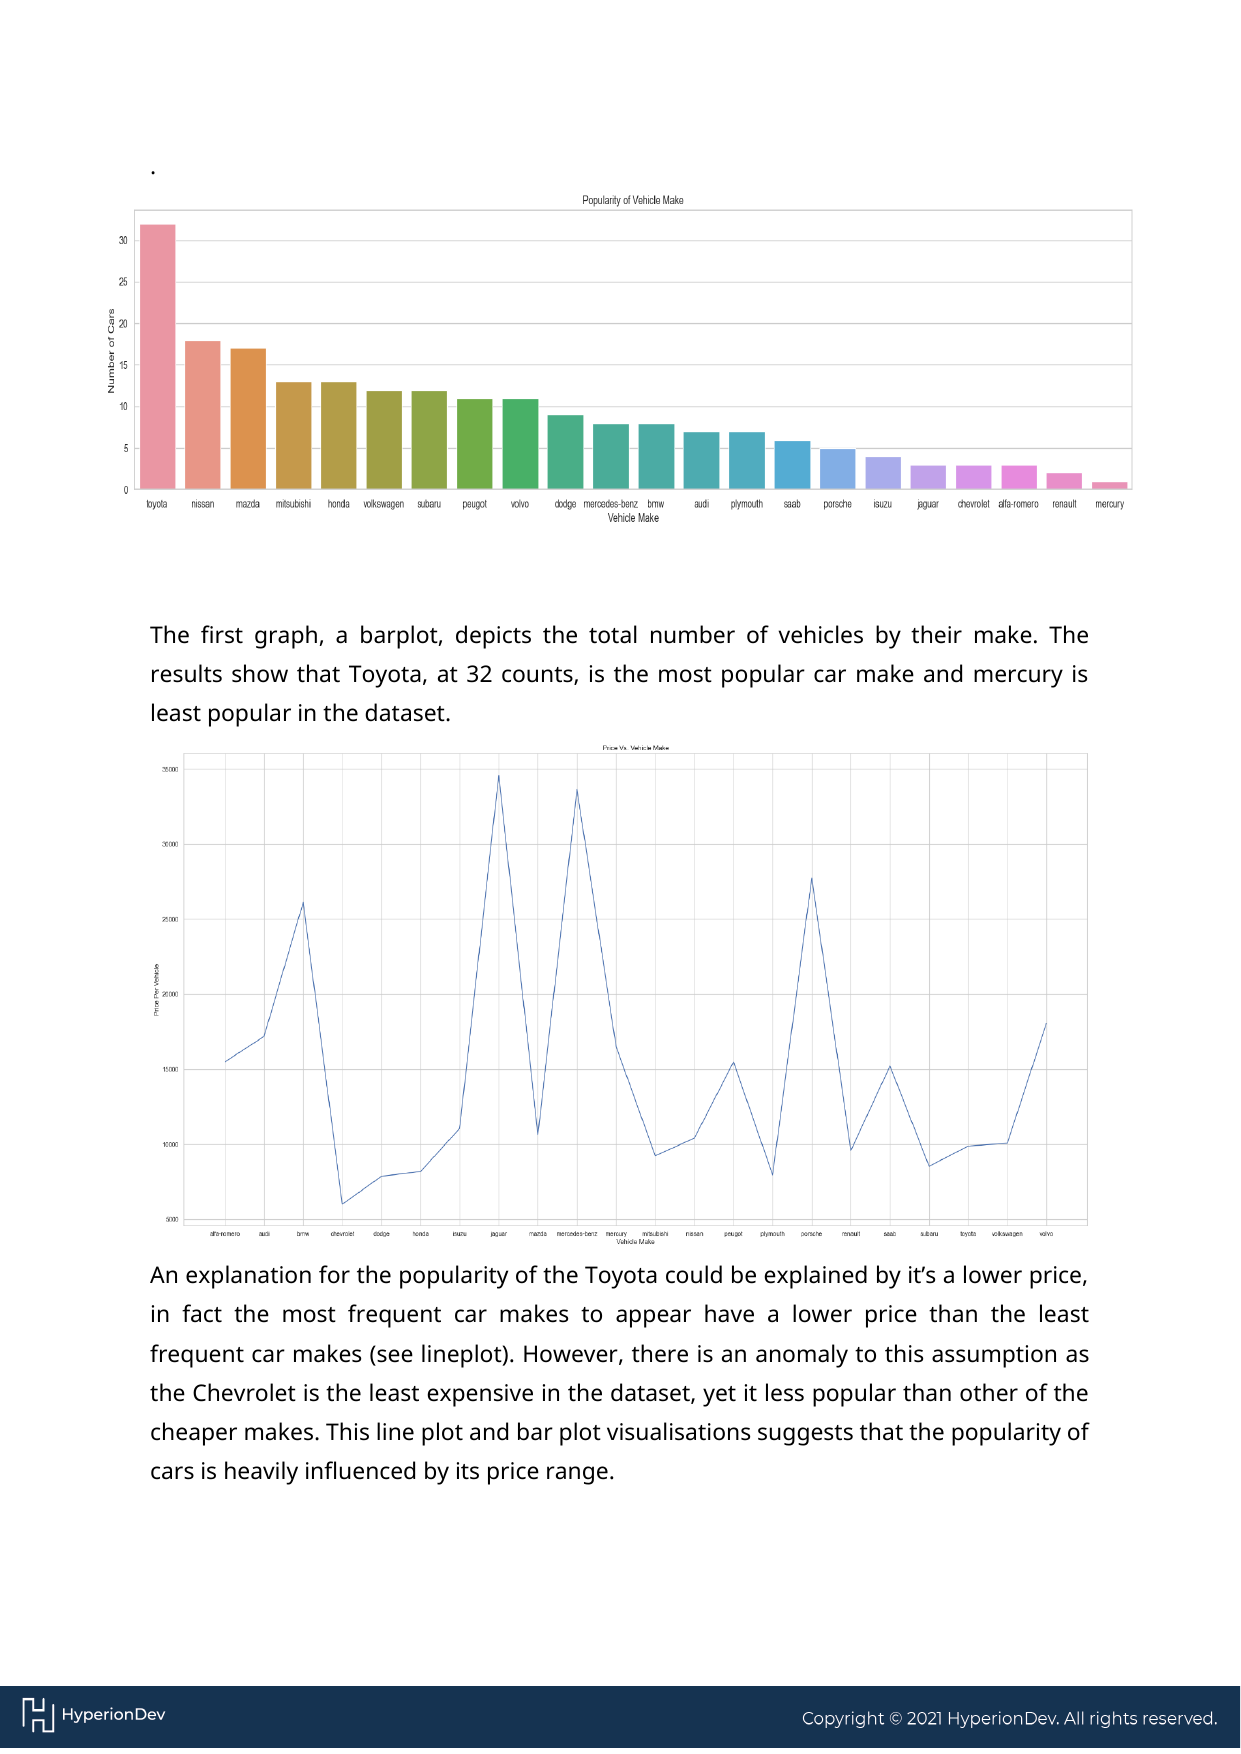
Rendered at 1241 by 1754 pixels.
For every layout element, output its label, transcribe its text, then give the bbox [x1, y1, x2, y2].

text The first graph, a barplot, depicts the total number of vehicles by their make. The results show that Toyota, at 32 counts, is the most popular car make and mercury is least popular in the dataset. [150, 619, 1090, 728]
text . [150, 150, 1090, 181]
text An explanation for the popularity of the Toyota could be explained by it’s a lower price, in fact the most frequent car makes to appear have a lower price than the least frequent car makes (see lineplot). However, there is an anomaly to this assumption as the Chevrolet is the least expensive in the dataset, yet it less popular than other of the cheaper makes. This line plot and bar plot visualisations suggests that the popularity of cars is heavily influenced by its price range. [150, 814, 1090, 1486]
